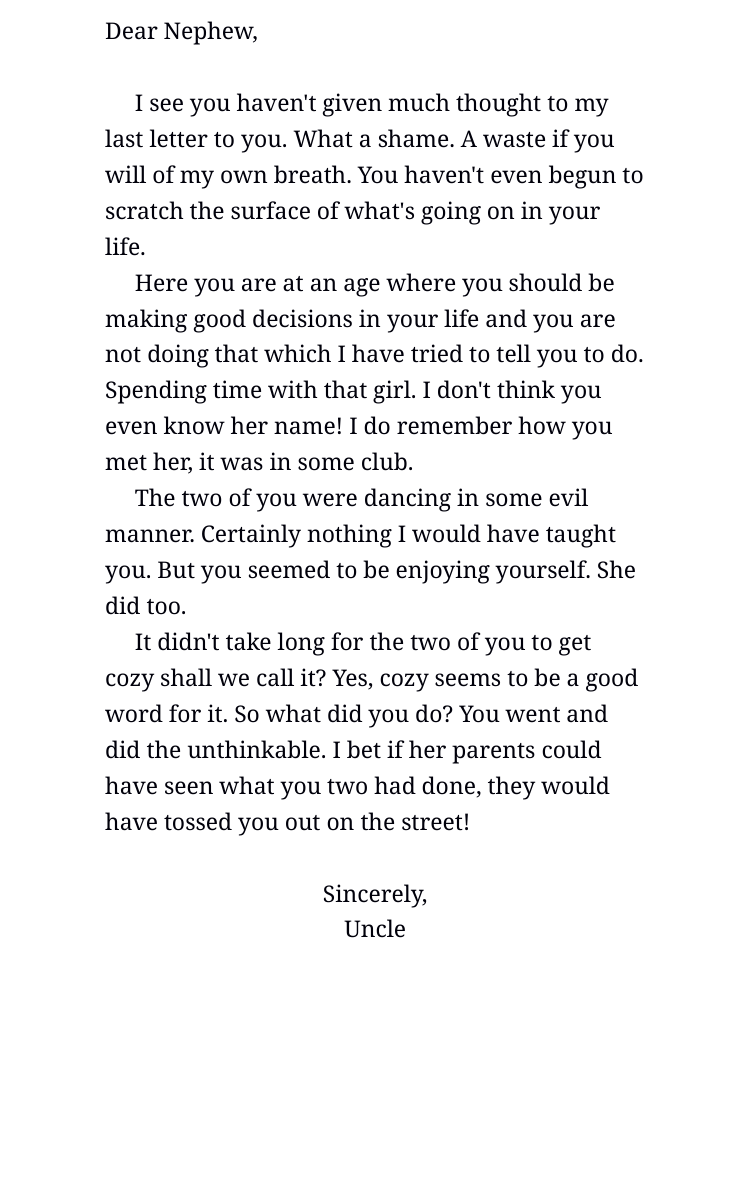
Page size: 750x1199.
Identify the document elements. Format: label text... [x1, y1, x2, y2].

text The two of you were dancing in some evil manner. Certainly nothing I would have taught you. But you seemed to be enjoying yourself. She did too. [105, 482, 645, 621]
text It didn't take long for the two of you to get cozy shall we call it? Yes, cozy seems to be a good word for it. So what did you do? You went and did the unthinkable. I bet if her parents could have seen what you two had done, they would have tossed you out on the street! [105, 626, 645, 837]
text I see you haven't given much thought to my last letter to you. What a shame. A waste if you will of my own breath. You haven't even begun to scratch the surface of what's going on in your life. [105, 87, 645, 262]
text Dear Nephew, [105, 15, 645, 46]
text Here you are at an age where you should be making good decisions in your life and you are not doing that which I have tried to tell you to do. Spending time with that girl. I don't think you even know her name! I do remember how you met her, it was in some club. [105, 267, 645, 477]
text Sincerely, [105, 877, 645, 909]
text Uncle [105, 913, 645, 945]
